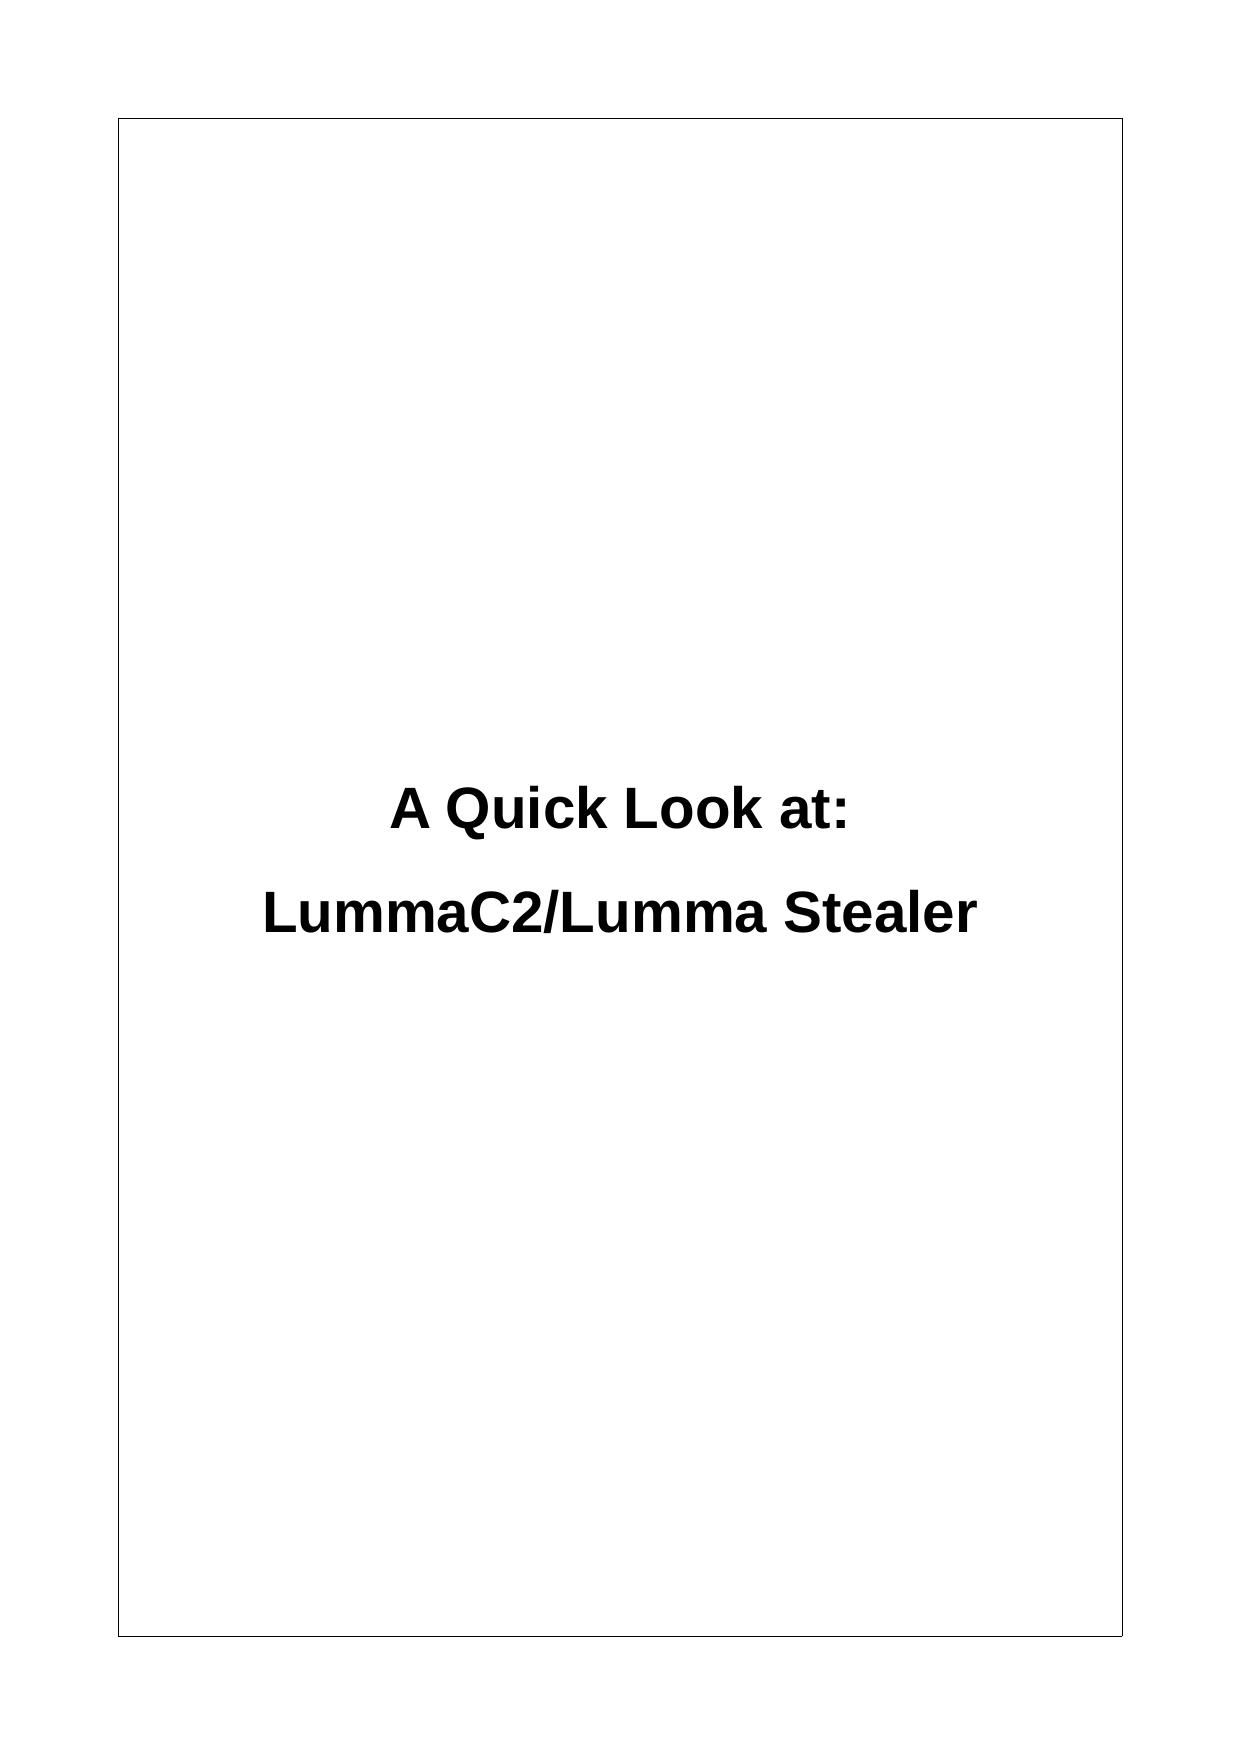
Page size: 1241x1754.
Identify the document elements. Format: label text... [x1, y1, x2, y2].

title A Quick Look at: [121, 774, 1119, 841]
title LummaC2/Lumma Stealer [121, 878, 1119, 945]
